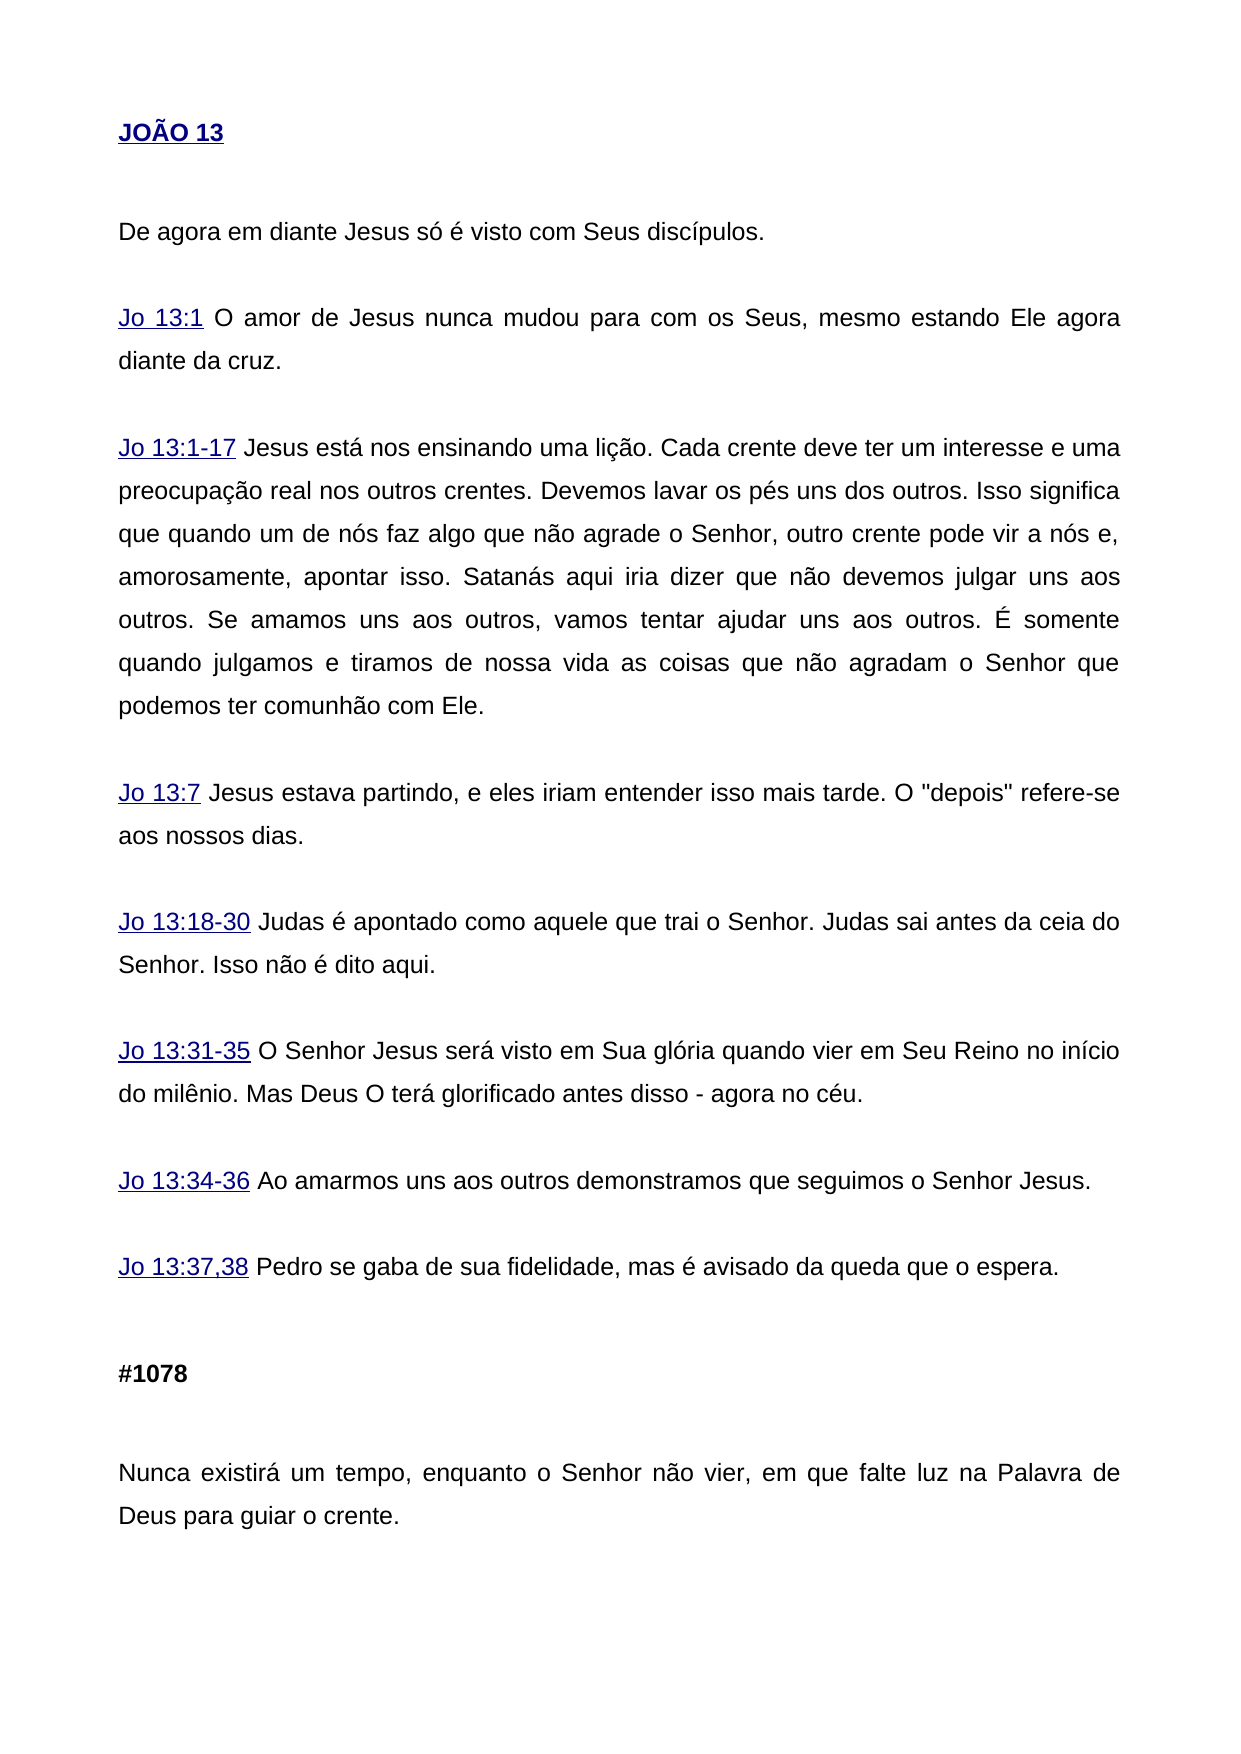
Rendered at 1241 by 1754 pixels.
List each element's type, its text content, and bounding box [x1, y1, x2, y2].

text Jo 13:1-17 Jesus está nos ensinando uma lição. Cada crente deve ter um interesse e uma preocupação real nos outros crentes. Devemos lavar os pés uns dos outros. Isso significa que quando um de nós faz algo que não agrade o Senhor, outro crente pode vir a nós e, amorosamente, apontar isso. Satanás aqui iria dizer que não devemos julgar uns aos outros. Se amamos uns aos outros, vamos tentar ajudar uns aos outros. É somente quando julgamos e tiramos de nossa vida as coisas que não agradam o Senhor que podemos ter comunhão com Ele. [118, 432, 1122, 720]
text Jo 13:1 O amor de Jesus nunca mudou para com os Seus, mesmo estando Ele agora diante da cruz. [118, 303, 1122, 375]
text Nunca existirá um tempo, enquanto o Senhor não vier, em que falte luz na Palavra de Deus para guiar o crente. [118, 1458, 1122, 1529]
subtitle #1078 [118, 1359, 1122, 1388]
text Jo 13:18-30 Judas é apontado como aquele que trai o Senhor. Judas sai antes da ceia do Senhor. Isso não é dito aqui. [118, 907, 1122, 979]
text De agora em diante Jesus só é visto com Seus discípulos. [118, 217, 1122, 246]
subtitle JOÃO 13 [118, 118, 1122, 147]
text Jo 13:31-35 O Senhor Jesus será visto em Sua glória quando vier em Seu Reino no início do milênio. Mas Deus O terá glorificado antes disso - agora no céu. [118, 1036, 1122, 1108]
text Jo 13:34-36 Ao amarmos uns aos outros demonstramos que seguimos o Senhor Jesus. [118, 1166, 1122, 1194]
text Jo 13:7 Jesus estava partindo, e eles iriam entender isso mais tarde. O "depois" refere-se aos nossos dias. [118, 777, 1122, 849]
text Jo 13:37,38 Pedro se gaba de sua fidelidade, mas é avisado da queda que o espera. [118, 1252, 1122, 1281]
